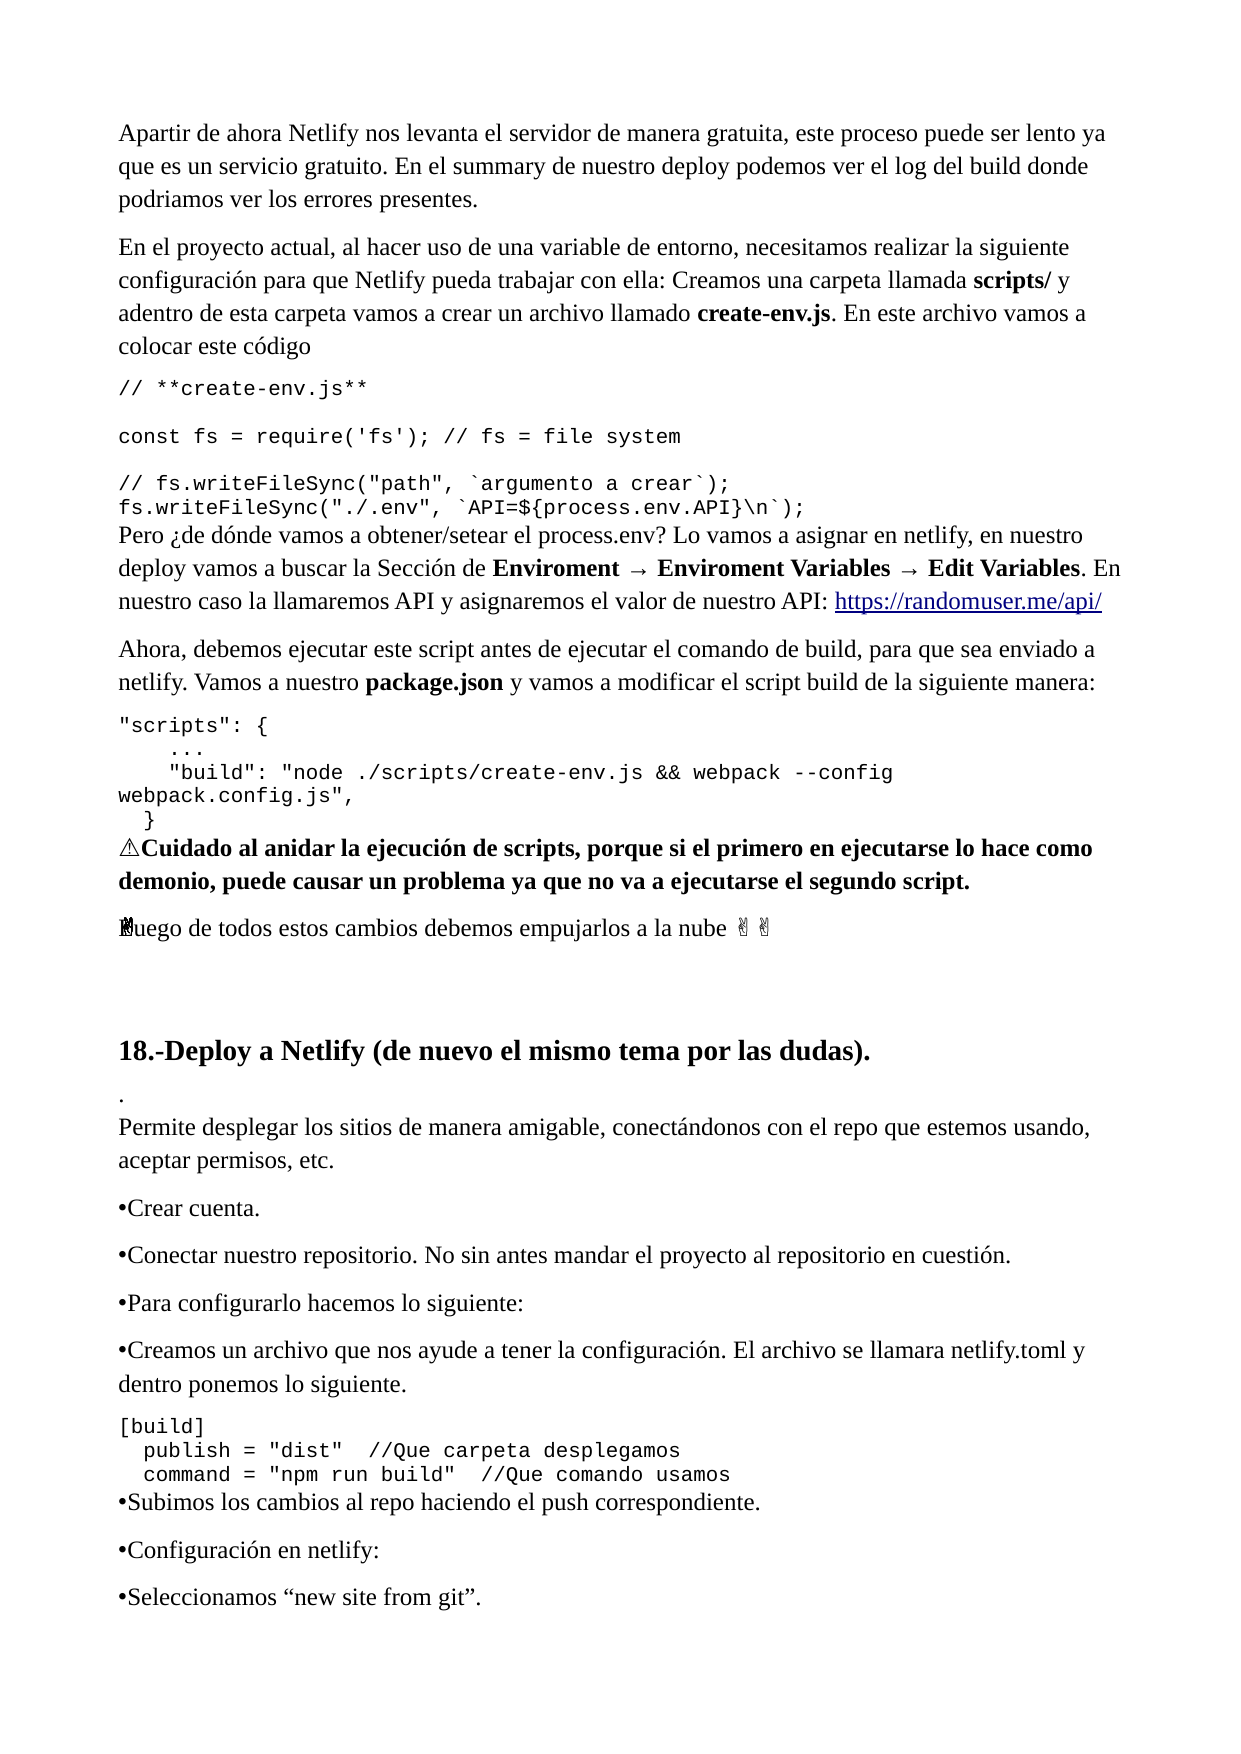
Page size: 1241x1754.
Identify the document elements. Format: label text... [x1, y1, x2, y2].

text // fs.writeFileSync("path", `argumento a crear`); [118, 473, 1122, 497]
list Crear cuenta. [118, 1193, 1122, 1222]
text const fs = require('fs'); // fs = file system [118, 426, 1122, 449]
text // **create-env.js** [118, 378, 1122, 402]
text Luego de todos estos cambios debemos empujarlos a la nube ✌🏻 [118, 913, 1122, 942]
list Conectar nuestro repositorio. No sin antes mandar el proyecto al repositorio en cuestión. [118, 1240, 1122, 1269]
text ... [118, 738, 1122, 762]
subtitle 18.-Deploy a Netlify (de nuevo el mismo tema por las dudas). [118, 1033, 1122, 1067]
list command = "npm run build" //Que comando usamos [118, 1463, 1122, 1487]
text "scripts": { [118, 714, 1122, 738]
list Creamos un archivo que nos ayude a tener la configuración. El archivo se llamara netlify.toml y dentro ponemos lo siguiente. [118, 1336, 1122, 1397]
text . Permite desplegar los sitios de manera amigable, conectándonos con el repo que estemos usando, aceptar permisos, etc. [118, 1079, 1122, 1174]
text "build": "node ./scripts/create-env.js && webpack --config webpack.config.js", [118, 762, 1122, 809]
list [build] [118, 1416, 1122, 1440]
list Subimos los cambios al repo haciendo el push correspondiente. [118, 1487, 1122, 1516]
text En el proyecto actual, al hacer uso de una variable de entorno, necesitamos realizar la siguiente configuración para que Netlify pueda trabajar con ella: Creamos una carpeta llamada scripts/ y adentro de esta carpeta vamos a crear un archivo llamado create-env.js. En este archivo vamos a colocar este código [118, 232, 1122, 359]
text Apartir de ahora Netlify nos levanta el servidor de manera gratuita, este proceso puede ser lento ya que es un servicio gratuito. En el summary de nuestro deploy podemos ver el log del build donde podriamos ver los errores presentes. [118, 118, 1122, 213]
list publish = "dist" //Que carpeta desplegamos [118, 1440, 1122, 1463]
list Configuración en netlify: [118, 1535, 1122, 1563]
text } [118, 809, 1122, 833]
text Ahora, debemos ejecutar este script antes de ejecutar el comando de build, para que sea enviado a netlify. Vamos a nuestro package.json y vamos a modificar el script build de la siguiente manera: [118, 634, 1122, 696]
text ⚠️Cuidado al anidar la ejecución de scripts, porque si el primero en ejecutarse lo hace como demonio, puede causar un problema ya que no va a ejecutarse el segundo script. [118, 833, 1122, 894]
list Seleccionamos “new site from git”. [118, 1582, 1122, 1611]
list Para configurarlo hacemos lo siguiente: [118, 1288, 1122, 1317]
text Pero ¿de dónde vamos a obtener/setear el process.env? Lo vamos a asignar en netlify, en nuestro deploy vamos a buscar la Sección de Enviroment → Enviroment Variables → Edit Variables. En nuestro caso la llamaremos API y asignaremos el valor de nuestro API: https://randomuser.me/api/ [118, 520, 1122, 615]
text fs.writeFileSync("./.env", `API=${process.env.API}\n`); [118, 497, 1122, 520]
